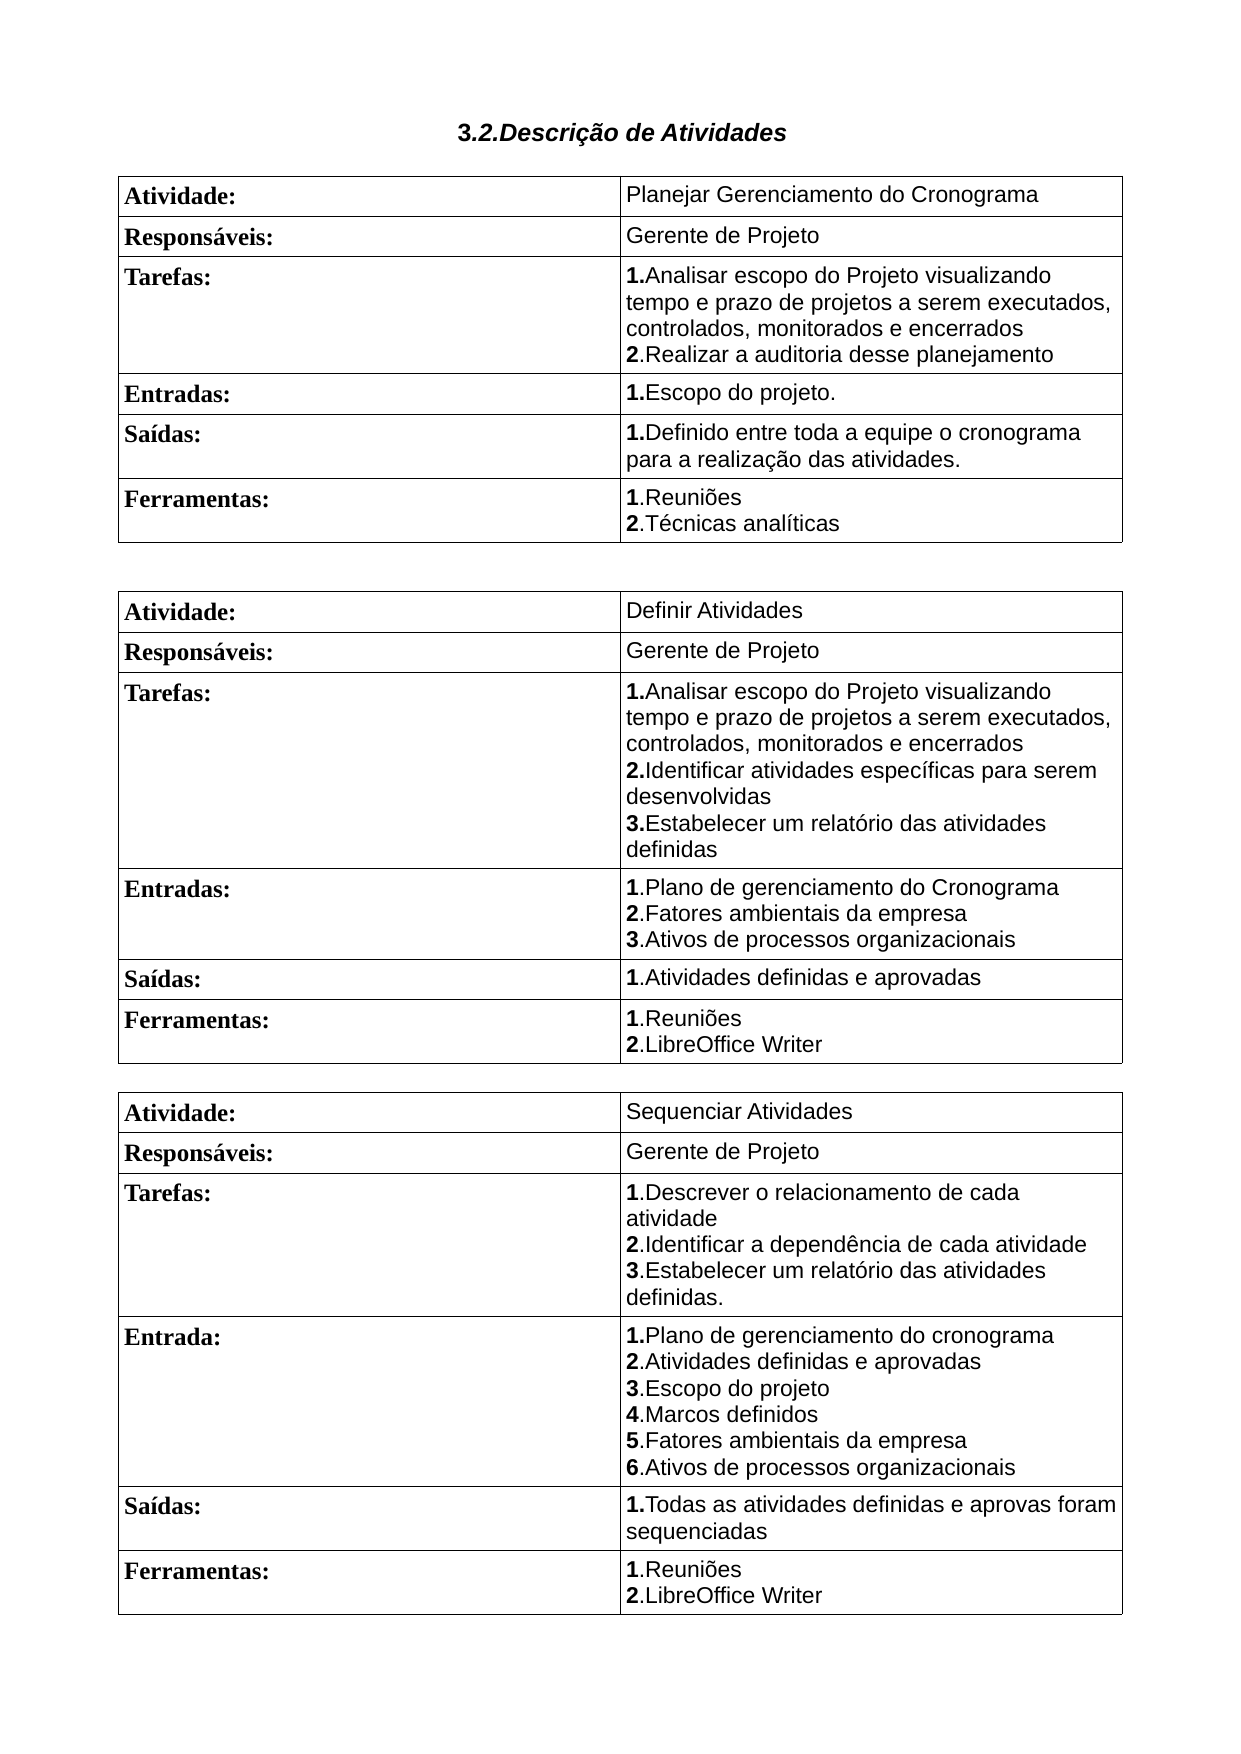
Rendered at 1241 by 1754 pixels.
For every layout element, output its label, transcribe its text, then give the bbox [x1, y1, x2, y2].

table_cell 1.Plano de gerenciamento do cronograma 2.Atividades definidas e aprovadas 3.Escopo do projeto 4.Marcos definidos 5.Fatores ambientais da empresa 6.Ativos de processos organizacionais [621, 1317, 1122, 1486]
table_header Definir Atividades [621, 592, 1122, 632]
table_header Sequenciar Atividades [621, 1093, 1122, 1132]
table_cell Saídas: [119, 1487, 620, 1550]
table_cell Entradas: [119, 869, 620, 958]
table_header Atividade: [119, 1093, 620, 1132]
table_cell Gerente de Projeto [621, 217, 1122, 256]
table_cell Responsáveis: [119, 633, 620, 672]
table_cell 1.Definido entre toda a equipe o cronograma para a realização das atividades. [621, 415, 1122, 478]
table_cell Entrada: [119, 1317, 620, 1486]
table_cell 1.Todas as atividades definidas e aprovas foram sequenciadas [621, 1487, 1122, 1550]
text 3.2.Descrição de Atividades [118, 118, 1122, 147]
table_cell Tarefas: [119, 257, 620, 373]
table_cell Responsáveis: [119, 1133, 620, 1173]
table_cell 1.Escopo do projeto. [621, 374, 1122, 413]
table_cell Tarefas: [119, 673, 620, 868]
table_cell Gerente de Projeto [621, 633, 1122, 672]
table_cell Ferramentas: [119, 1551, 620, 1614]
table_cell 1.Plano de gerenciamento do Cronograma 2.Fatores ambientais da empresa 3.Ativos de processos organizacionais [621, 869, 1122, 958]
table_cell Saídas: [119, 415, 620, 478]
table_cell 1.Analisar escopo do Projeto visualizando tempo e prazo de projetos a serem executados, controlados, monitorados e encerrados 2.Realizar a auditoria desse planejamento [621, 257, 1122, 373]
table_cell Ferramentas: [119, 1000, 620, 1063]
table_cell 1.Reuniões 2.Técnicas analíticas [621, 479, 1122, 542]
table_header Atividade: [119, 177, 620, 216]
table_cell Entradas: [119, 374, 620, 413]
table_cell Saídas: [119, 960, 620, 999]
table_header Planejar Gerenciamento do Cronograma [621, 177, 1122, 216]
table_cell 1.Descrever o relacionamento de cada atividade 2.Identificar a dependência de cada atividade 3.Estabelecer um relatório das atividades definidas. [621, 1174, 1122, 1316]
table_cell 1.Reuniões 2.LibreOffice Writer [621, 1551, 1122, 1614]
table_cell 1.Reuniões 2.LibreOffice Writer [621, 1000, 1122, 1063]
table_cell Responsáveis: [119, 217, 620, 256]
table_cell Tarefas: [119, 1174, 620, 1316]
table_cell 1.Atividades definidas e aprovadas [621, 960, 1122, 999]
table_header Atividade: [119, 592, 620, 632]
table_cell Gerente de Projeto [621, 1133, 1122, 1173]
table_cell Ferramentas: [119, 479, 620, 542]
table_cell 1.Analisar escopo do Projeto visualizando tempo e prazo de projetos a serem executados, controlados, monitorados e encerrados 2.Identificar atividades específicas para serem desenvolvidas 3.Estabelecer um relatório das atividades definidas [621, 673, 1122, 868]
